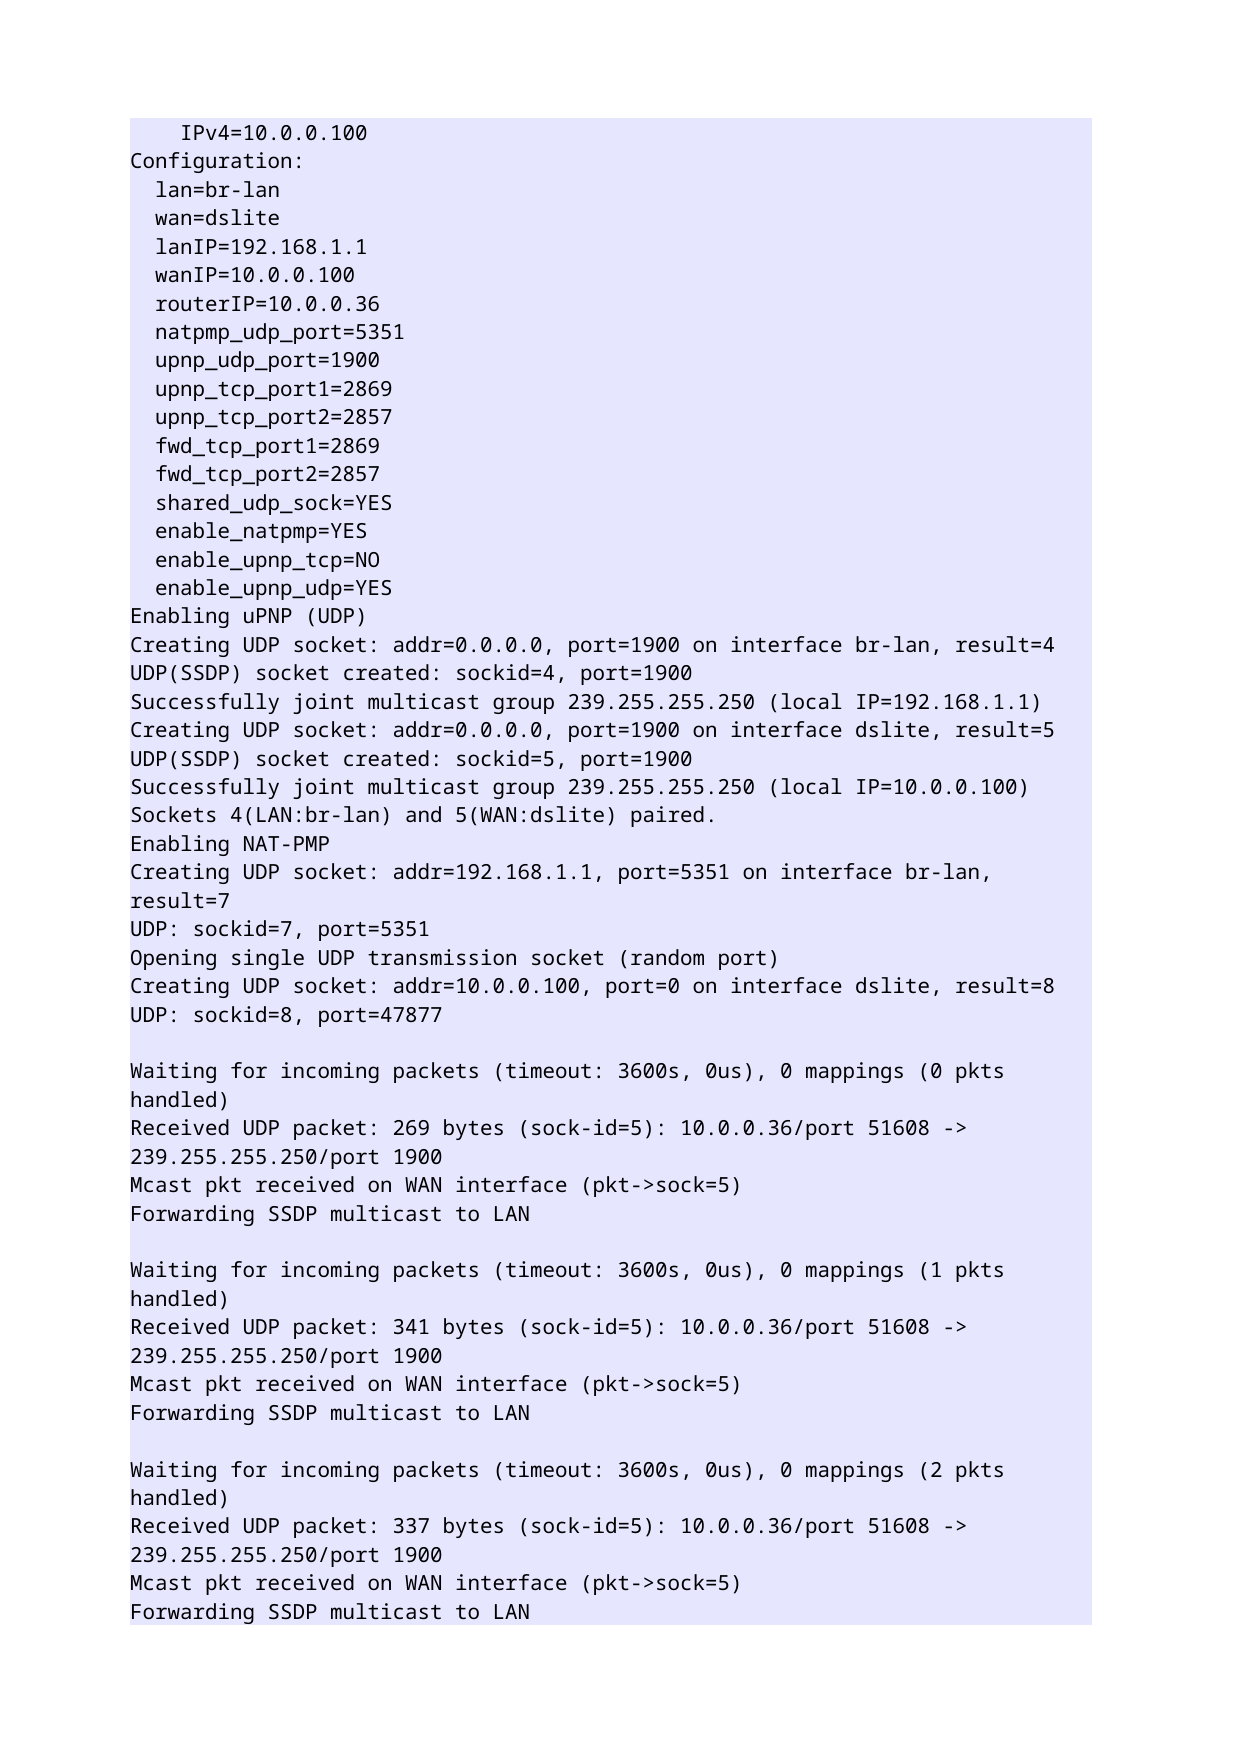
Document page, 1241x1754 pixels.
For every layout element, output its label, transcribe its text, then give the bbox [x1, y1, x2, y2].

text Enabling NAT-PMP [130, 829, 1092, 857]
text Mcast pkt received on WAN interface (pkt->sock=5) [130, 1369, 1092, 1398]
text Received UDP packet: 337 bytes (sock-id=5): 10.0.0.36/port 51608 -> 239.255.255.250/port 1900 [130, 1512, 1092, 1568]
text Forwarding SSDP multicast to LAN [130, 1398, 1092, 1426]
text natpmp_udp_port=5351 [130, 317, 1092, 346]
text Successfully joint multicast group 239.255.255.250 (local IP=10.0.0.100) [130, 772, 1092, 801]
text lanIP=192.168.1.1 [130, 232, 1092, 260]
text Mcast pkt received on WAN interface (pkt->sock=5) [130, 1568, 1092, 1597]
text Successfully joint multicast group 239.255.255.250 (local IP=192.168.1.1) [130, 687, 1092, 715]
text UDP(SSDP) socket created: sockid=5, port=1900 [130, 744, 1092, 772]
text wan=dslite [130, 203, 1092, 232]
text Forwarding SSDP multicast to LAN [130, 1597, 1092, 1625]
text Forwarding SSDP multicast to LAN [130, 1199, 1092, 1227]
text Sockets 4(LAN:br-lan) and 5(WAN:dslite) paired. [130, 801, 1092, 829]
text Mcast pkt received on WAN interface (pkt->sock=5) [130, 1170, 1092, 1199]
text enable_upnp_tcp=NO [130, 545, 1092, 573]
text shared_udp_sock=YES [130, 488, 1092, 516]
text IPv4=10.0.0.100 [130, 118, 1092, 147]
text upnp_tcp_port2=2857 [130, 402, 1092, 431]
text Waiting for incoming packets (timeout: 3600s, 0us), 0 mappings (1 pkts handled) [130, 1256, 1092, 1312]
text upnp_udp_port=1900 [130, 346, 1092, 374]
text fwd_tcp_port1=2869 [130, 431, 1092, 459]
text enable_natpmp=YES [130, 516, 1092, 545]
text Creating UDP socket: addr=0.0.0.0, port=1900 on interface dslite, result=5 [130, 715, 1092, 744]
text Waiting for incoming packets (timeout: 3600s, 0us), 0 mappings (2 pkts handled) [130, 1455, 1092, 1512]
text Opening single UDP transmission socket (random port) [130, 943, 1092, 971]
text Creating UDP socket: addr=0.0.0.0, port=1900 on interface br-lan, result=4 [130, 630, 1092, 658]
text Received UDP packet: 341 bytes (sock-id=5): 10.0.0.36/port 51608 -> 239.255.255.250/port 1900 [130, 1312, 1092, 1369]
text fwd_tcp_port2=2857 [130, 459, 1092, 488]
text upnp_tcp_port1=2869 [130, 374, 1092, 402]
text enable_upnp_udp=YES [130, 573, 1092, 602]
text Waiting for incoming packets (timeout: 3600s, 0us), 0 mappings (0 pkts handled) [130, 1057, 1092, 1113]
text Enabling uPNP (UDP) [130, 602, 1092, 630]
text Creating UDP socket: addr=10.0.0.100, port=0 on interface dslite, result=8 [130, 971, 1092, 1000]
text routerIP=10.0.0.36 [130, 289, 1092, 317]
text Creating UDP socket: addr=192.168.1.1, port=5351 on interface br-lan, result=7 [130, 857, 1092, 914]
text lan=br-lan [130, 175, 1092, 203]
text UDP(SSDP) socket created: sockid=4, port=1900 [130, 658, 1092, 687]
text UDP: sockid=8, port=47877 [130, 1000, 1092, 1028]
text Received UDP packet: 269 bytes (sock-id=5): 10.0.0.36/port 51608 -> 239.255.255.250/port 1900 [130, 1113, 1092, 1170]
text wanIP=10.0.0.100 [130, 260, 1092, 289]
text Configuration: [130, 147, 1092, 175]
text UDP: sockid=7, port=5351 [130, 914, 1092, 943]
